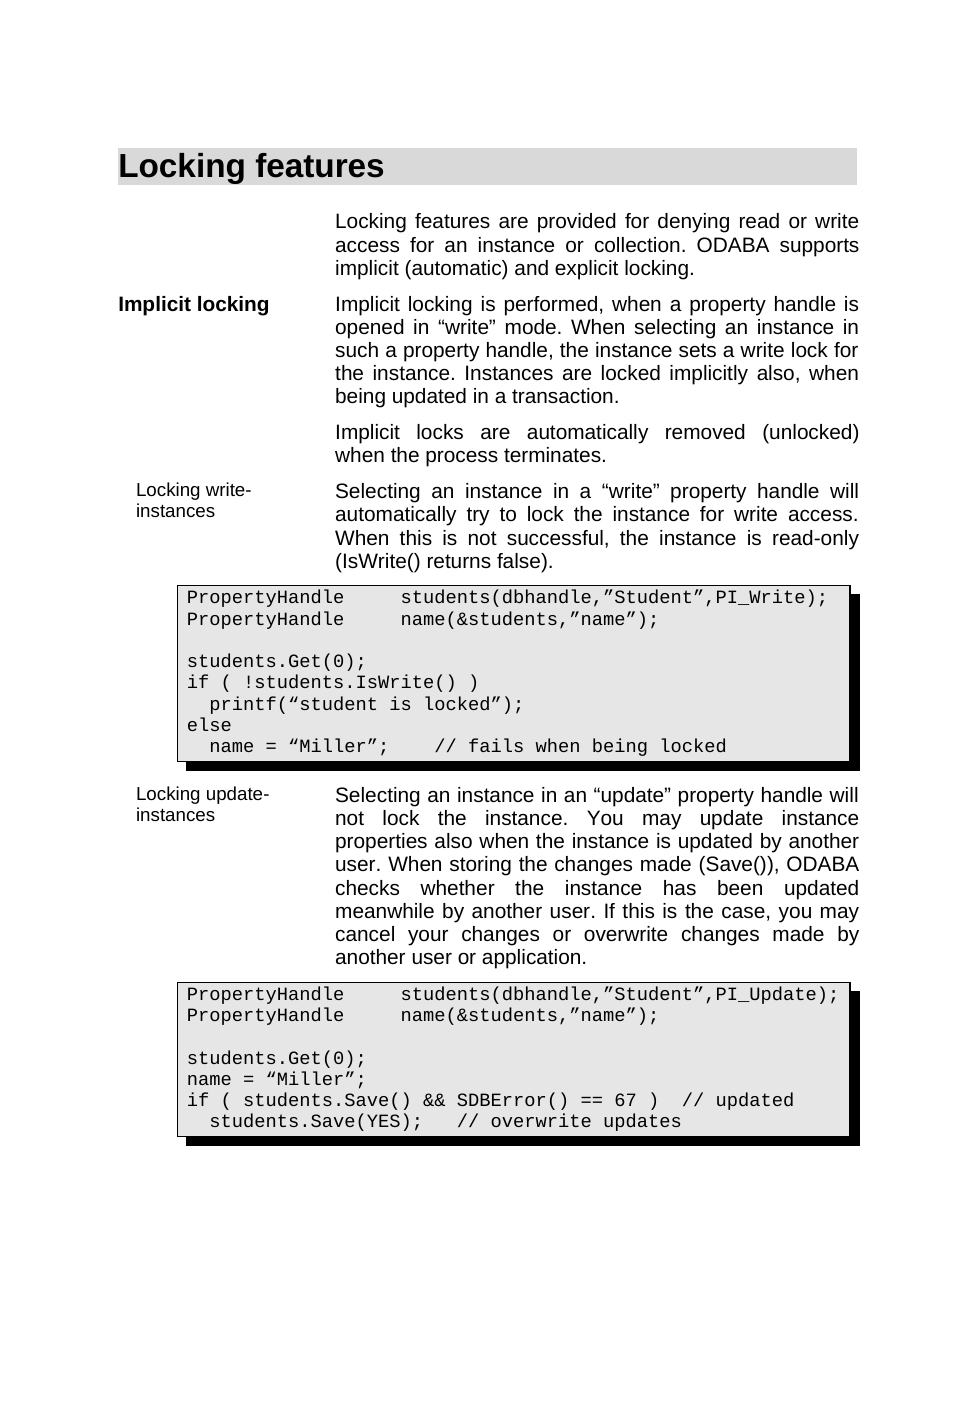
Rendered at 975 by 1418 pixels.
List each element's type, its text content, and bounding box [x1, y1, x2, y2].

table_cell PropertyHandle students(dbhandle,”Student”,PI_Write); PropertyHandle name(&students,”name”); students.Get(0); if ( !students.IsWrite() ) printf(“student is locked”); else name = “Miller”; // fails when being locked [107, 585, 871, 783]
table_header Locking features are provided for denying read or write access for an instance or collection. ODABA supports implicit (automatic) and explicit locking. [324, 210, 871, 292]
table_cell Locking write-instances [107, 480, 324, 585]
table_header [107, 210, 324, 292]
table_cell Implicit locking [107, 292, 324, 480]
table_cell Locking update-instances [107, 783, 324, 982]
table_cell PropertyHandle students(dbhandle,”Student”,PI_Update); PropertyHandle name(&students,”name”); students.Get(0); name = “Miller”; if ( students.Save() && SDBError() == 67 ) // updated students.Save(YES); // overwrite updates [107, 982, 871, 1158]
table_cell Implicit locking is performed, when a property handle is opened in “write” mode. When selecting an instance in such a property handle, the instance sets a write lock for the instance. Instances are locked implicitly also, when being updated in a transaction. Implicit locks are automatically removed (unlocked) when the process terminates. [324, 292, 871, 480]
table_cell Selecting an instance in a “write” property handle will automatically try to lock the instance for write access. When this is not successful, the instance is read-only (IsWrite() returns false). [324, 480, 871, 585]
table_cell Selecting an instance in an “update” property handle will not lock the instance. You may update instance properties also when the instance is updated by another user. When storing the changes made (Save()), ODABA checks whether the instance has been updated meanwhile by another user. If this is the case, you may cancel your changes or overwrite changes made by another user or application. [324, 783, 871, 982]
subtitle Locking features [118, 148, 857, 185]
